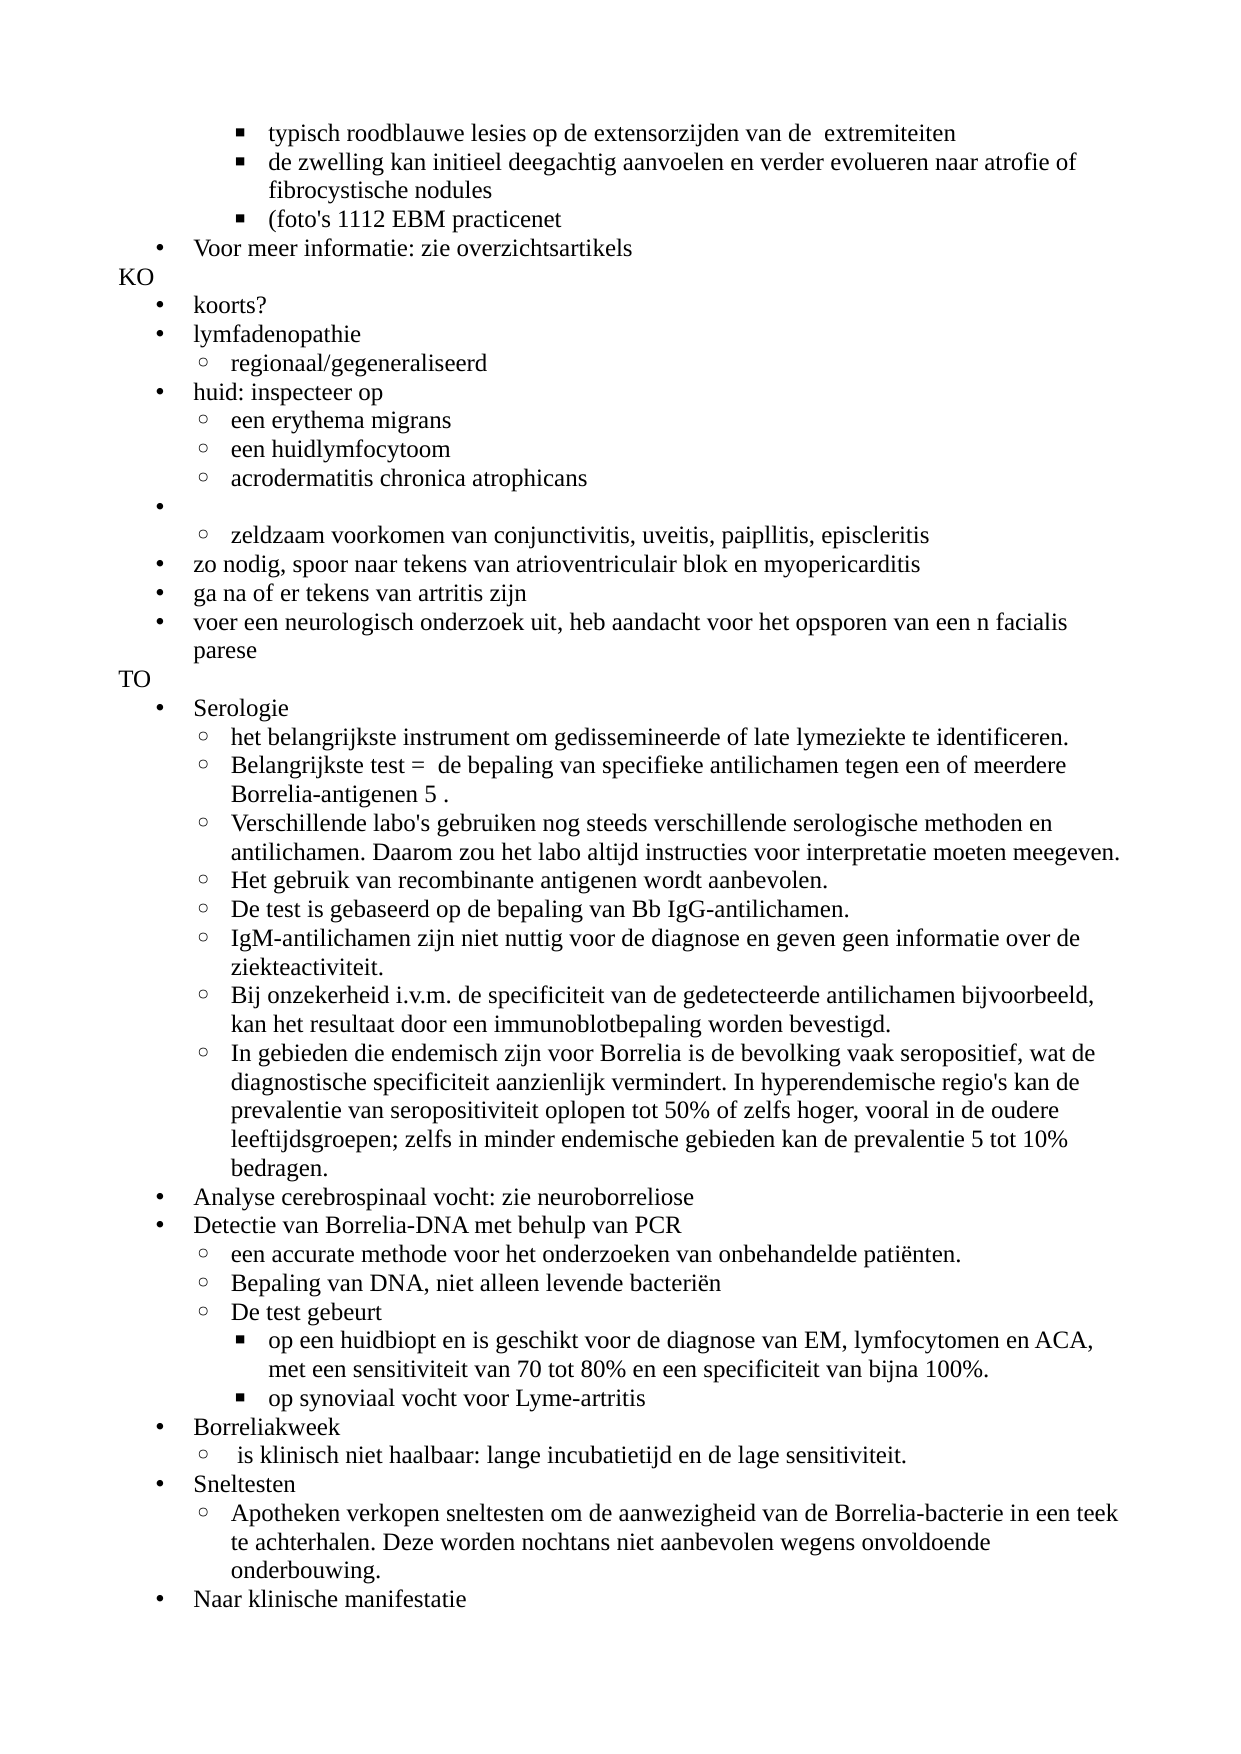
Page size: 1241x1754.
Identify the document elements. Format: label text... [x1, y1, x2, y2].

list In gebieden die endemisch zijn voor Borrelia is de bevolking vaak seropositief, wat de diagnostische specificiteit aanzienlijk vermindert. In hyperendemische regio's kan de prevalentie van seropositiviteit oplopen tot 50% of zelfs hoger, vooral in de oudere leeftijdsgroepen; zelfs in minder endemische gebieden kan de prevalentie 5 tot 10% bedragen. [193, 1038, 1122, 1182]
list Bij onzekerheid i.v.m. de specificiteit van de gedetecteerde antilichamen bijvoorbeeld, kan het resultaat door een immunoblotbepaling worden bevestigd. [193, 981, 1122, 1038]
list huid: inspecteer op [156, 377, 1122, 406]
list Voor meer informatie: zie overzichtsartikels [156, 233, 1122, 262]
list de zwelling kan initieel deegachtig aanvoelen en verder evolueren naar atrofie of fibrocystische nodules [231, 147, 1122, 204]
list op een huidbiopt en is geschikt voor de diagnose van EM, lymfocytomen en ACA, met een sensitiviteit van 70 tot 80% en een specificiteit van bijna 100%. [231, 1326, 1122, 1383]
list een erythema migrans [193, 406, 1122, 434]
list Sneltesten [156, 1469, 1122, 1498]
list een huidlymfocytoom [193, 434, 1122, 463]
list lymfadenopathie [156, 319, 1122, 348]
list is klinisch niet haalbaar: lange incubatietijd en de lage sensitiviteit. [193, 1441, 1122, 1469]
list ga na of er tekens van artritis zijn [156, 578, 1122, 607]
list een accurate methode voor het onderzoeken van onbehandelde patiënten. [193, 1239, 1122, 1268]
list het belangrijkste instrument om gedissemineerde of late lymeziekte te identificeren. [193, 722, 1122, 751]
list Bepaling van DNA, niet alleen levende bacteriën [193, 1268, 1122, 1297]
list Verschillende labo's gebruiken nog steeds verschillende serologische methoden en antilichamen. Daarom zou het labo altijd instructies voor interpretatie moeten meegeven. [193, 808, 1122, 866]
list Naar klinische manifestatie [156, 1584, 1122, 1613]
list acrodermatitis chronica atrophicans [193, 463, 1122, 492]
list IgM-antilichamen zijn niet nuttig voor de diagnose en geven geen informatie over de ziekteactiviteit. [193, 923, 1122, 981]
text KO [118, 262, 1122, 291]
list typisch roodblauwe lesies op de extensorzijden van de extremiteiten [231, 118, 1122, 147]
list Serologie [156, 693, 1122, 722]
list Detectie van Borrelia-DNA met behulp van PCR [156, 1211, 1122, 1239]
list op synoviaal vocht voor Lyme-artritis [231, 1383, 1122, 1412]
list Analyse cerebrospinaal vocht: zie neuroborreliose [156, 1182, 1122, 1211]
list Belangrijkste test = de bepaling van specifieke antilichamen tegen een of meerdere Borrelia-antigenen 5 . [193, 751, 1122, 808]
list regionaal/gegeneraliseerd [193, 348, 1122, 377]
list (foto's 1112 EBM practicenet [231, 204, 1122, 233]
list voer een neurologisch onderzoek uit, heb aandacht voor het opsporen van een n facialis parese [156, 607, 1122, 664]
list zeldzaam voorkomen van conjunctivitis, uveitis, paipllitis, episcleritis [193, 521, 1122, 549]
list koorts? [156, 291, 1122, 319]
list De test is gebaseerd op de bepaling van Bb IgG-antilichamen. [193, 894, 1122, 923]
list De test gebeurt [193, 1297, 1122, 1326]
list zo nodig, spoor naar tekens van atrioventriculair blok en myopericarditis [156, 549, 1122, 578]
list Het gebruik van recombinante antigenen wordt aanbevolen. [193, 866, 1122, 894]
list Borreliakweek [156, 1412, 1122, 1441]
list Apotheken verkopen sneltesten om de aanwezigheid van de Borrelia-bacterie in een teek te achterhalen. Deze worden nochtans niet aanbevolen wegens onvoldoende onderbouwing. [193, 1498, 1122, 1584]
text TO [118, 664, 1122, 693]
